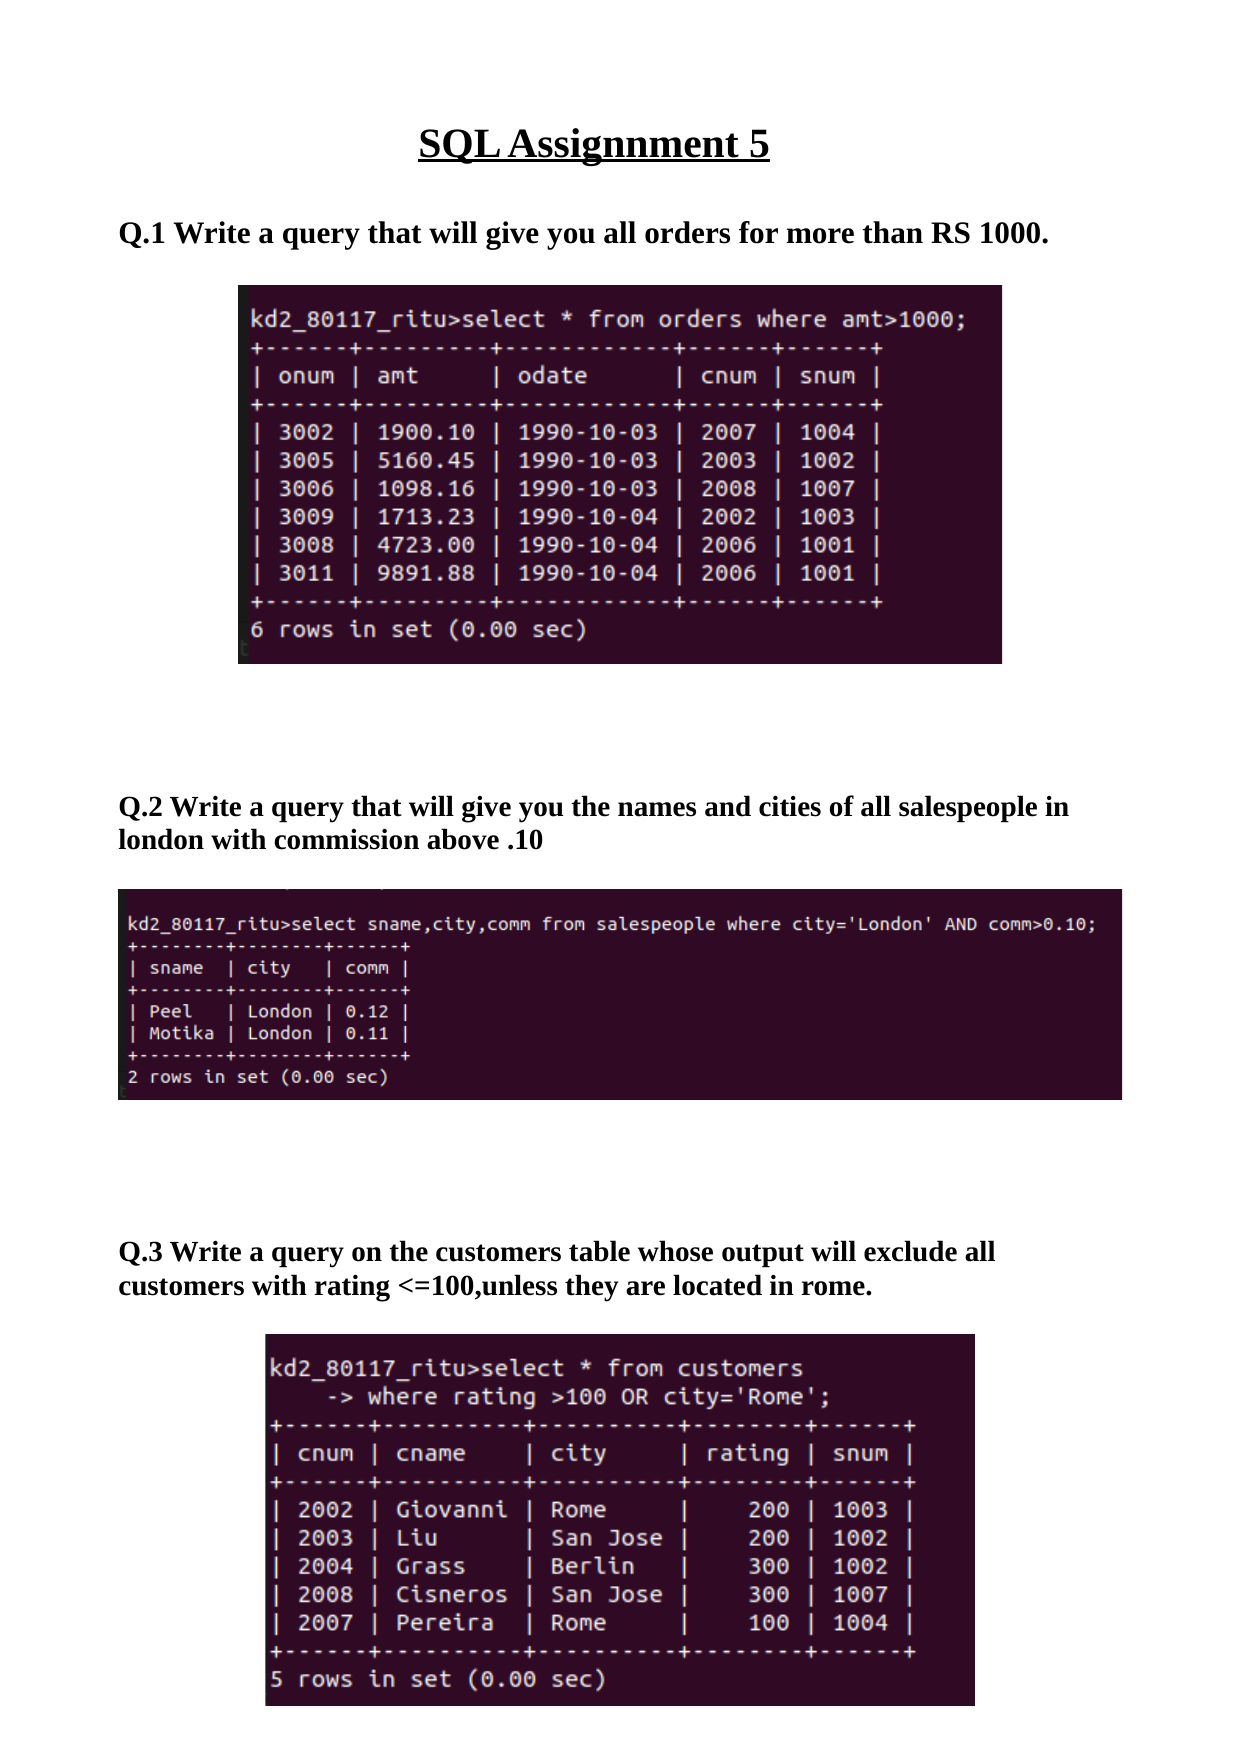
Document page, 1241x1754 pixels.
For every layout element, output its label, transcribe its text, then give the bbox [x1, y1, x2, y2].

picture [238, 285, 1003, 664]
text SQL Assignnment 5 [118, 118, 1122, 166]
text Q.1 Write a query that will give you all orders for more than RS 1000. [118, 214, 1122, 250]
text Q.3 Write a query on the customers table whose output will exclude all customers with rating <=100,unless they are located in rome. [118, 1234, 1122, 1301]
picture [265, 1334, 975, 1706]
picture [118, 889, 1123, 1100]
text Q.2 Write a query that will give you the names and cities of all salespeople in london with commission above .10 [118, 789, 1122, 856]
